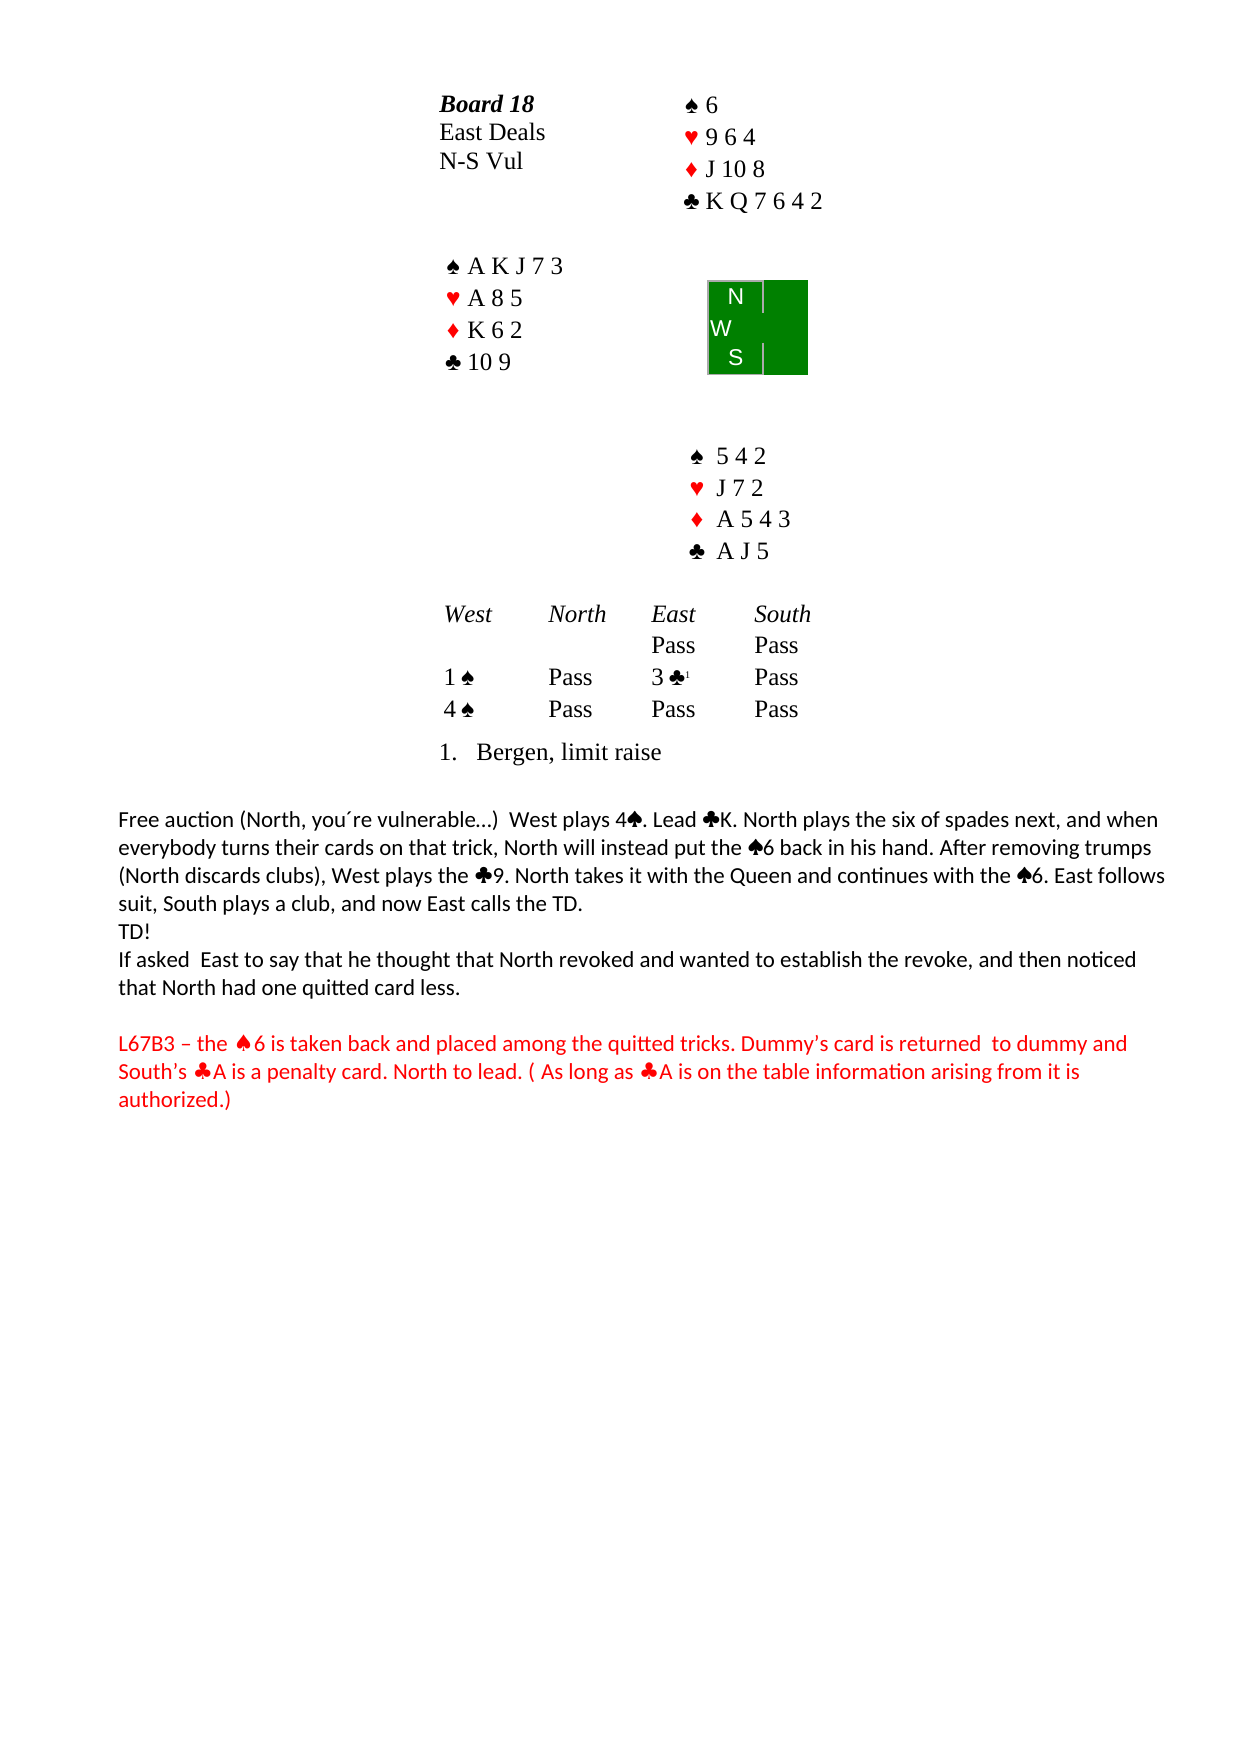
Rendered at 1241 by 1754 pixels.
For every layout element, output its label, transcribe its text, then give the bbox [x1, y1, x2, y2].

table_cell [438, 438, 677, 597]
table_cell S [709, 343, 762, 373]
table_cell Pass [650, 693, 753, 724]
table_cell ♥ [679, 121, 704, 152]
table_cell ♦ [441, 313, 466, 345]
table_header ♠ [441, 250, 466, 281]
table_cell A 5 4 3 [715, 503, 799, 535]
table_header A K J 7 3 [466, 250, 565, 281]
table_cell 10 9 [466, 345, 565, 377]
table_header [566, 248, 591, 407]
text L67B3 – the ♠6 is taken back and placed among the quitted tricks. Dummy’s card is returned to dummy and South’s ♣A is a penalty card. North to lead. ( As long as ♣A is on the table information arising from it is authorized.) [118, 1029, 1181, 1113]
table_cell ♣ [441, 345, 466, 377]
table_cell A J 5 [715, 535, 799, 567]
table_cell 3 ♣1 [650, 661, 753, 693]
table_cell ♣ [679, 184, 704, 216]
table_cell Pass [753, 693, 857, 724]
table_header Bergen, limit raise [400, 725, 900, 777]
table_header West [442, 597, 546, 629]
table_header ♠ [679, 439, 715, 471]
table_header 6 [704, 89, 824, 121]
table_header [677, 87, 862, 246]
table_cell 1 ♠ [442, 661, 546, 693]
table_cell [546, 629, 649, 661]
table_cell [438, 246, 677, 438]
table_header Board 18 East Deals N-S Vul [438, 87, 677, 246]
table_cell [795, 313, 808, 342]
table_cell A 8 5 [466, 281, 565, 313]
table_cell K 6 2 [466, 313, 565, 345]
table_cell ♦ [679, 503, 715, 535]
table_header North [546, 597, 649, 629]
table_cell Pass [650, 629, 753, 661]
table_cell [442, 629, 546, 661]
table_cell [677, 246, 839, 438]
text TD! [118, 917, 1181, 945]
table_cell W [709, 313, 795, 342]
table_header East [650, 597, 753, 629]
table_cell Pass [753, 661, 857, 693]
table_cell ♣ [679, 535, 715, 567]
table_cell Pass [546, 693, 649, 724]
table_cell K Q 7 6 4 2 [704, 184, 824, 216]
text Free auction (North, you´re vulnerable…) West plays 4. Lead K. North plays the six of spades next, and when everybody turns their cards on that trick, North will instead put the 6 back in his hand. After removing trumps (North discards clubs), West plays the 9. North takes it with the Queen and continues with the 6. East follows suit, South plays a club, and now East calls the TD. [118, 805, 1181, 917]
table_cell ♥ [441, 281, 466, 313]
table_cell [839, 246, 862, 438]
table_cell J 10 8 [704, 153, 824, 184]
table_header [841, 248, 862, 407]
table_header N [709, 282, 762, 313]
table_cell Pass [753, 629, 857, 661]
table_header South [753, 597, 857, 629]
table_header ♠ [679, 89, 704, 121]
table_cell 9 6 4 [704, 121, 824, 152]
table_header [439, 248, 566, 407]
table_cell [677, 438, 862, 597]
table_header 5 4 2 [715, 439, 799, 471]
text If asked East to say that he thought that North revoked and wanted to establish the revoke, and then noticed that North had one quitted card less. [118, 945, 1181, 1001]
table_cell J 7 2 [715, 471, 799, 503]
table_cell 4 ♠ [442, 693, 546, 724]
table_cell ♦ [679, 153, 704, 184]
table_cell Pass [546, 661, 649, 693]
table_cell ♥ [679, 471, 715, 503]
